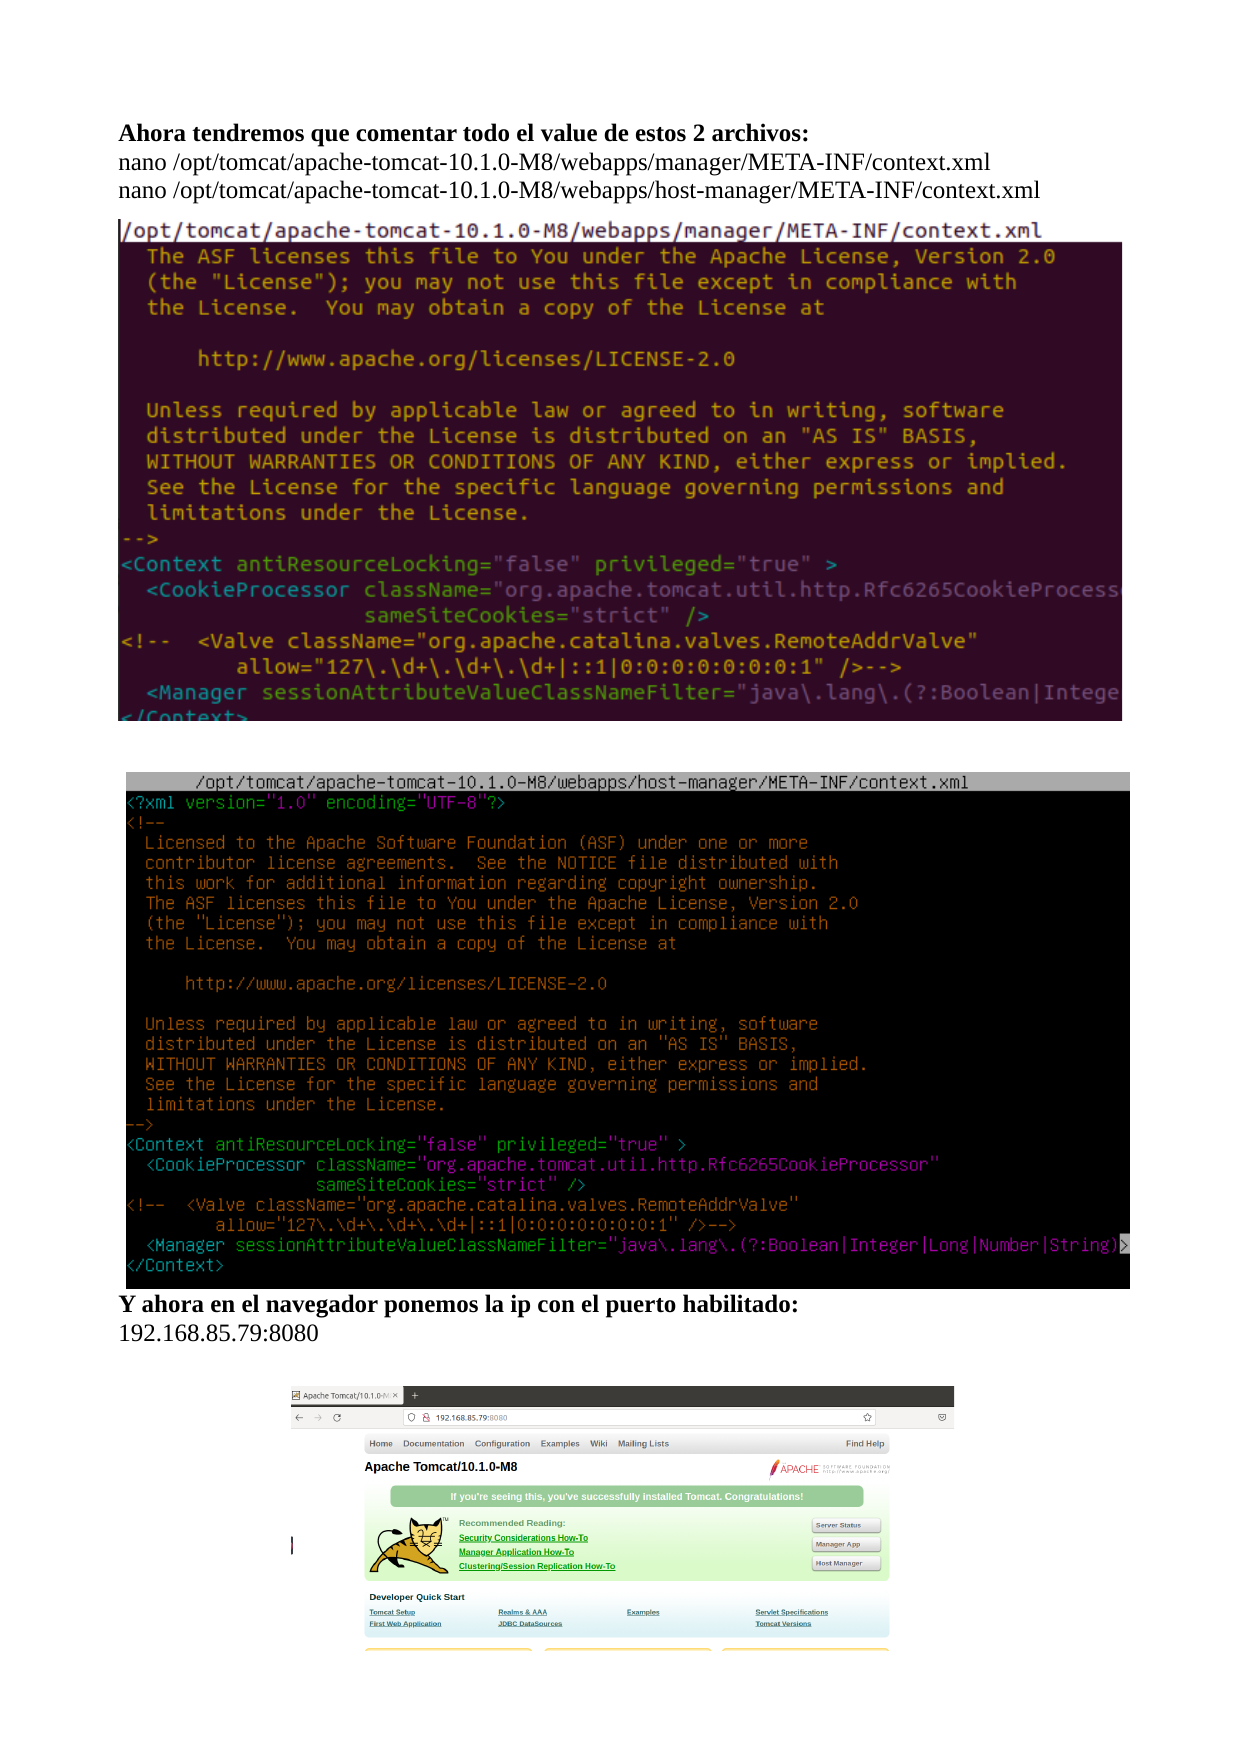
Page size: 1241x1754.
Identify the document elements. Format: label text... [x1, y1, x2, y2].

picture [291, 1386, 955, 1651]
picture [118, 219, 1123, 721]
text Y ahora en el navegador ponemos la ip con el puerto habilitado: [118, 750, 1122, 1318]
picture [126, 772, 1130, 1289]
text nano /opt/tomcat/apache-tomcat-10.1.0-M8/webapps/manager/META-INF/context.xml [118, 147, 1122, 176]
text 192.168.85.79:8080 [118, 1318, 1122, 1347]
text nano /opt/tomcat/apache-tomcat-10.1.0-M8/webapps/host-manager/META-INF/context.xml [118, 176, 1122, 204]
text Ahora tendremos que comentar todo el value de estos 2 archivos: [118, 118, 1122, 147]
